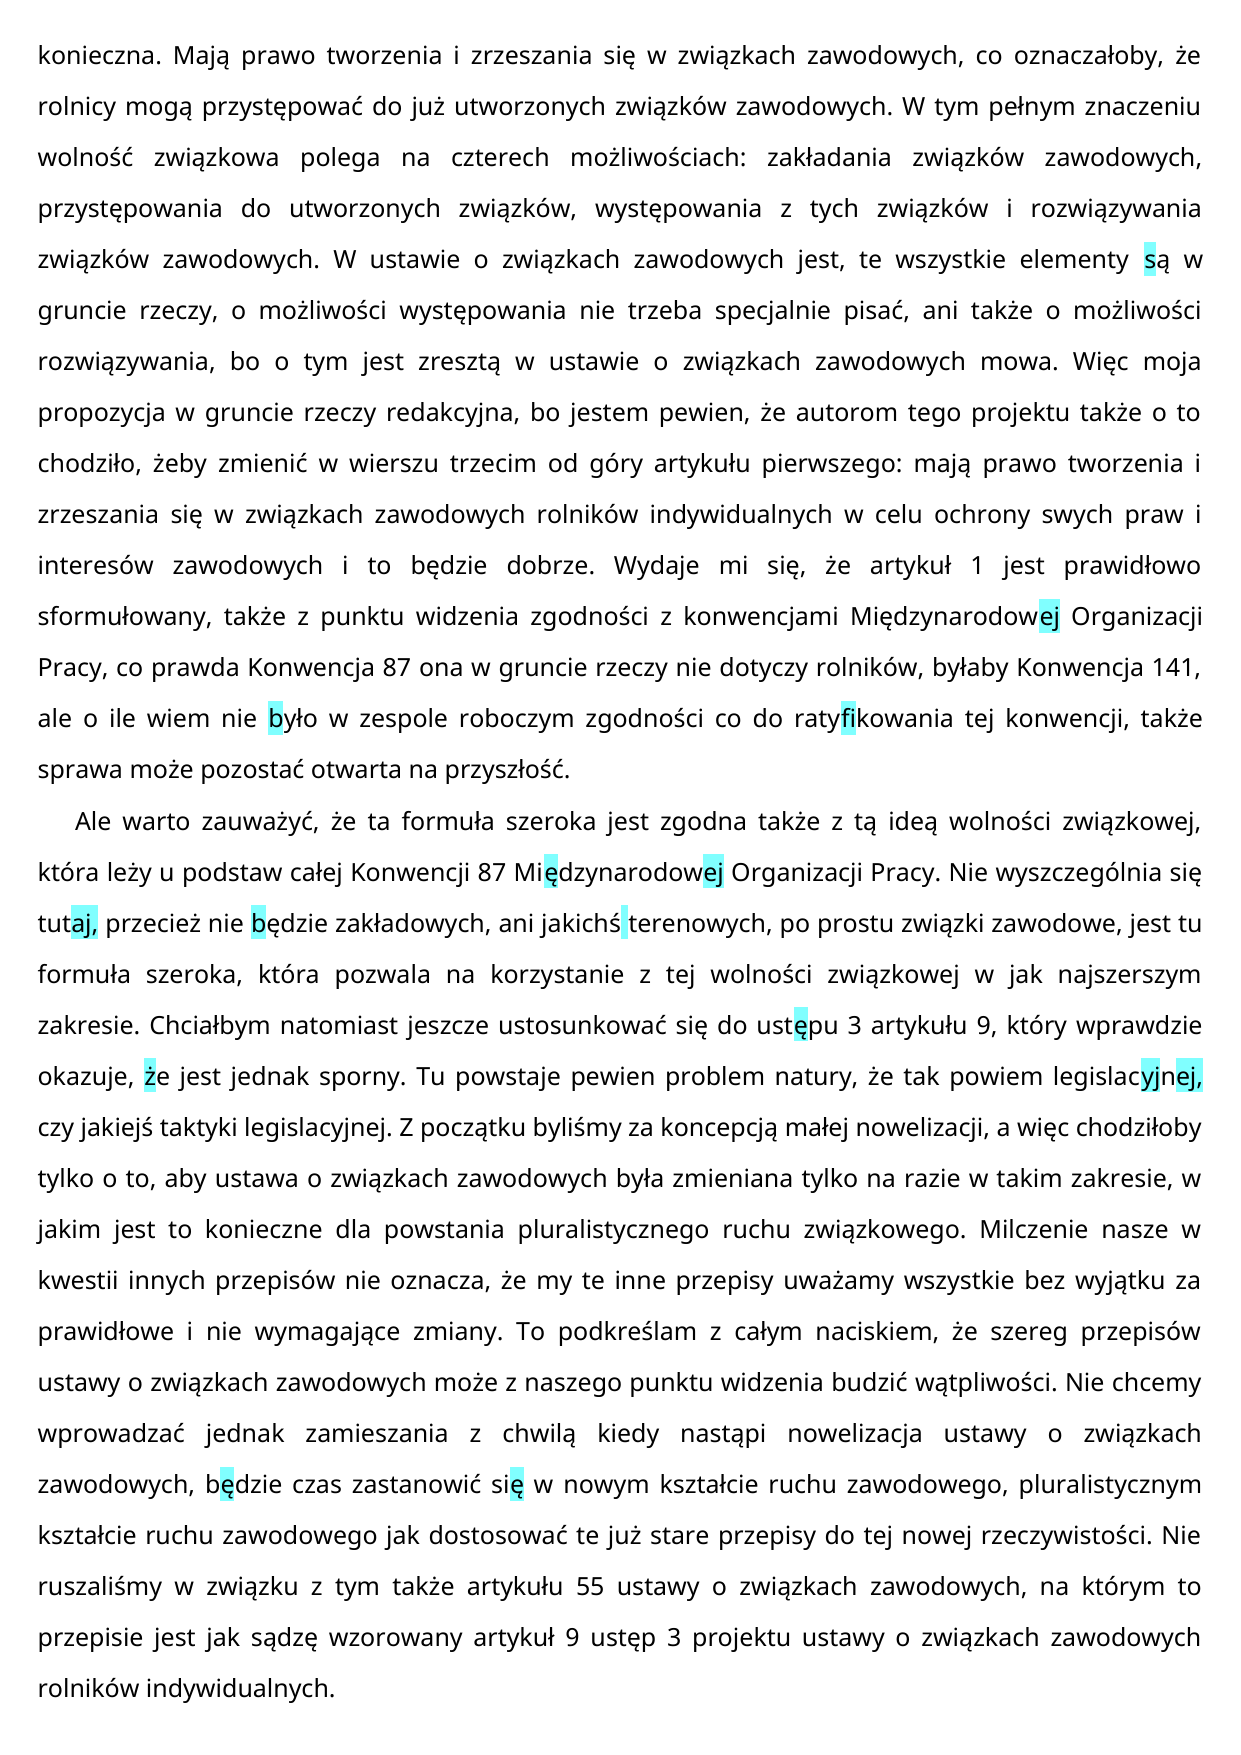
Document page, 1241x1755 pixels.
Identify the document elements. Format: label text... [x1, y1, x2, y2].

text konieczna. Mają prawo tworzenia i zrzeszania się w związkach zawodowych, co oznaczałoby, że rolnicy mogą przystępować do już utworzonych związków zawodowych. W tym pełnym znaczeniu wolność związkowa polega na czterech możliwościach: zakładania związków zawodowych, przystępowania do utworzonych związków, występowania z tych związków i rozwiązywania związków zawodowych. W ustawie o związkach zawodowych jest, te wszystkie elementy są w gruncie rzeczy, o możliwości występowania nie trzeba specjalnie pisać, ani także o możliwości rozwiązywania, bo o tym jest zresztą w ustawie o związkach zawodowych mowa. Więc moja propozycja w gruncie rzeczy redakcyjna, bo jestem pewien, że autorom tego projektu także o to chodziło, żeby zmienić w wierszu trzecim od góry artykułu pierwszego: mają prawo tworzenia i zrzeszania się w związkach zawodowych rolników indywidualnych w celu ochrony swych praw i interesów zawodowych i to będzie dobrze. Wydaje mi się, że artykuł 1 jest prawidłowo sformułowany, także z punktu widzenia zgodności z konwencjami Międzynarodowej Organizacji Pracy, co prawda Konwencja 87 ona w gruncie rzeczy nie dotyczy rolników, byłaby Konwencja 141, ale o ile wiem nie było w zespole roboczym zgodności co do ratyfikowania tej konwencji, także sprawa może pozostać otwarta na przyszłość. [37, 37, 1203, 786]
text Ale warto zauważyć, że ta formuła szeroka jest zgodna także z tą ideą wolności związkowej, która leży u podstaw całej Konwencji 87 Międzynarodowej Organizacji Pracy. Nie wyszczególnia się tutaj, przecież nie będzie zakładowych, ani jakichś terenowych, po prostu związki zawodowe, jest tu formuła szeroka, która pozwala na korzystanie z tej wolności związkowej w jak najszerszym zakresie. Chciałbym natomiast jeszcze ustosunkować się do ustępu 3 artykułu 9, który wprawdzie okazuje, że jest jednak sporny. Tu powstaje pewien problem natury, że tak powiem legislacyjnej, czy jakiejś taktyki legislacyjnej. Z początku byliśmy za koncepcją małej nowelizacji, a więc chodziłoby tylko o to, aby ustawa o związkach zawodowych była zmieniana tylko na razie w takim zakresie, w jakim jest to konieczne dla powstania pluralistycznego ruchu związkowego. Milczenie nasze w kwestii innych przepisów nie oznacza, że my te inne przepisy uważamy wszystkie bez wyjątku za prawidłowe i nie wymagające zmiany. To podkreślam z całym naciskiem, że szereg przepisów ustawy o związkach zawodowych może z naszego punktu widzenia budzić wątpliwości. Nie chcemy wprowadzać jednak zamieszania z chwilą kiedy nastąpi nowelizacja ustawy o związkach zawodowych, będzie czas zastanowić się w nowym kształcie ruchu zawodowego, pluralistycznym kształcie ruchu zawodowego jak dostosować te już stare przepisy do tej nowej rzeczywistości. Nie ruszaliśmy w związku z tym także artykułu 55 ustawy o związkach zawodowych, na którym to przepisie jest jak sądzę wzorowany artykuł 9 ustęp 3 projektu ustawy o związkach zawodowych rolników indywidualnych. [37, 803, 1203, 1705]
